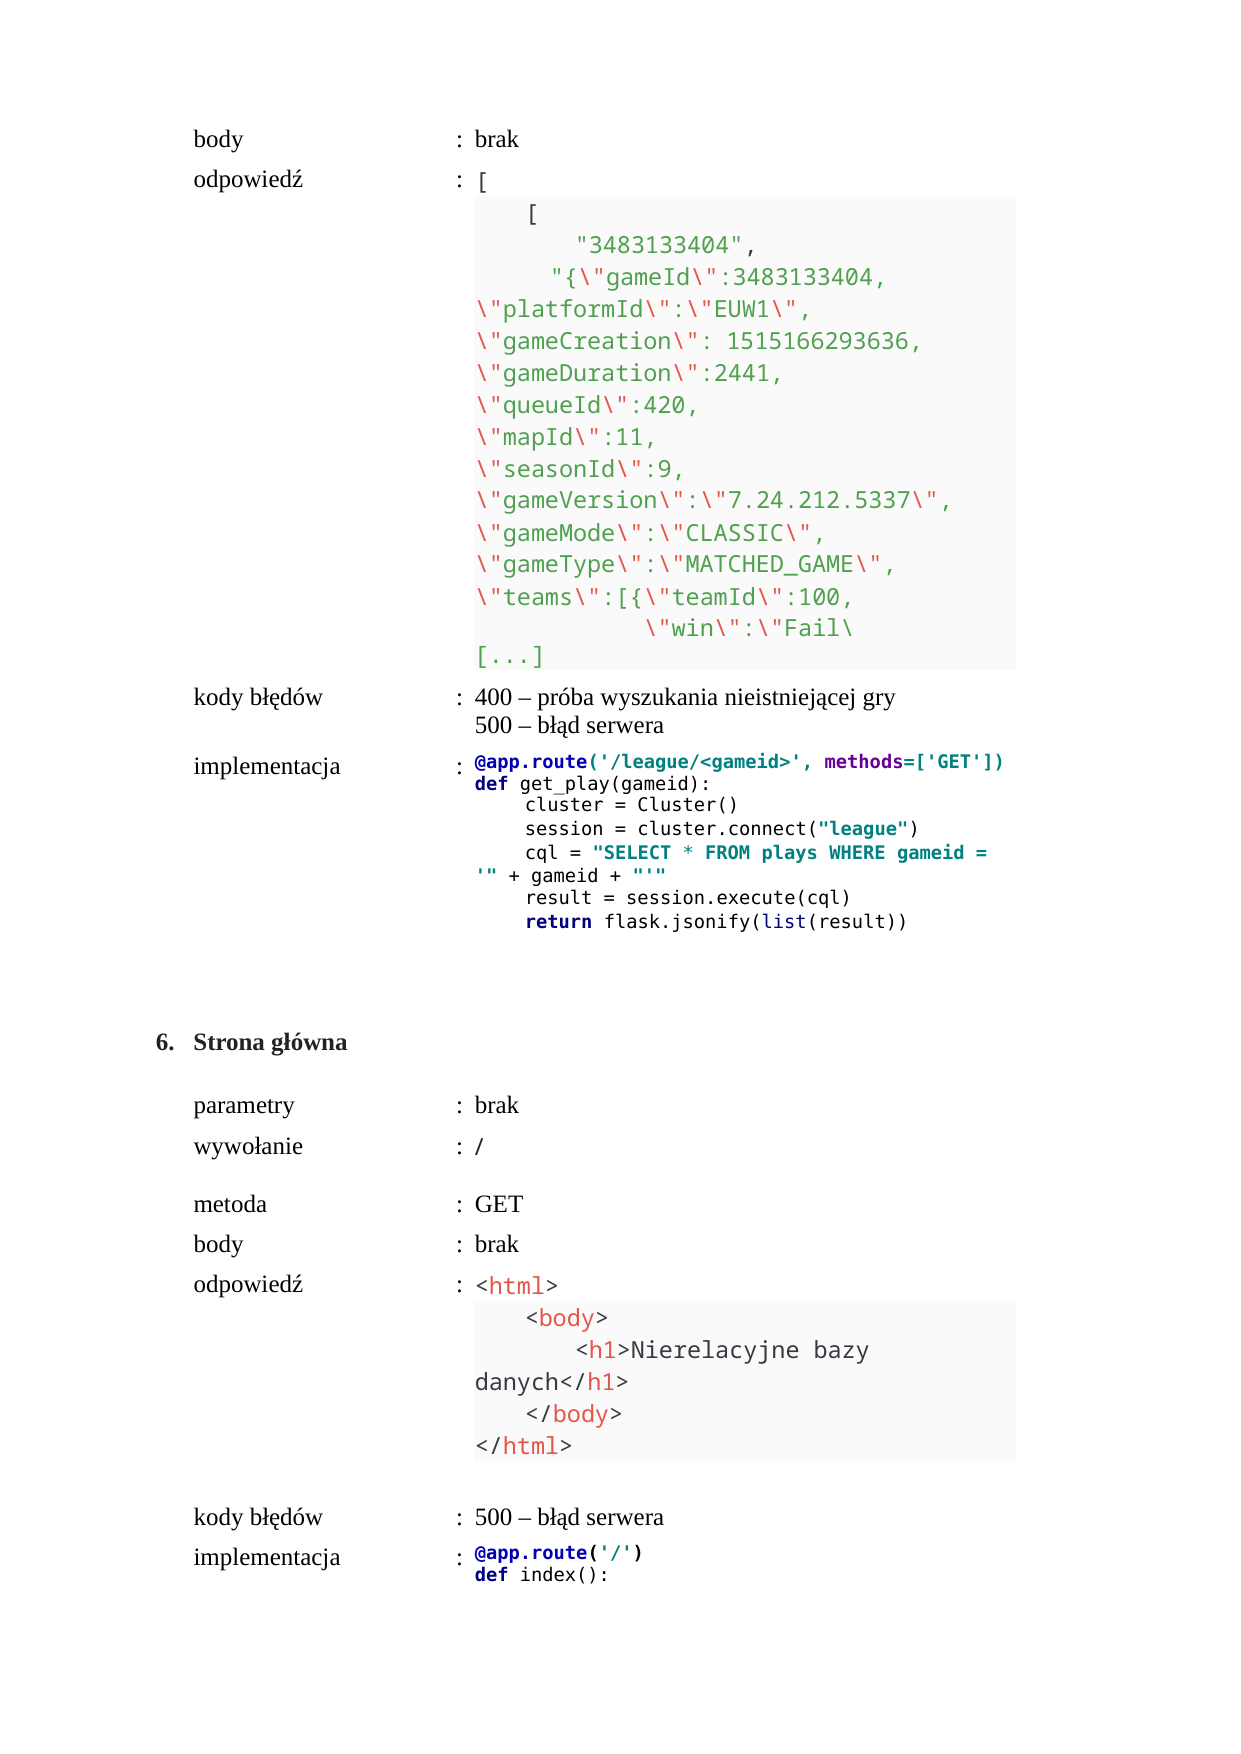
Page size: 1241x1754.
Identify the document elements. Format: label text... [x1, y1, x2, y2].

table_cell body [188, 1223, 450, 1263]
table_cell : [450, 1496, 469, 1536]
table_header brak [469, 1085, 1022, 1125]
list Strona główna [156, 1027, 1122, 1056]
table_cell @app.route('/league/<gameid>', methods=['GET']) def get_play(gameid): cluster = Cluster() session = cluster.connect("league") cql = "SELECT * FROM plays WHERE gameid = '" + gameid + "'" result = session.execute(cql) return flask.jsonify(list(result)) [469, 745, 1022, 970]
table_cell brak [469, 118, 1022, 158]
table_cell <html> <body> <h1>Nierelacyjne bazy danych</h1> </body> </html> [469, 1264, 1022, 1496]
table_cell : [450, 1223, 469, 1263]
table_cell wywołanie [188, 1125, 450, 1183]
table_cell 400 – próba wyszukania nieistniejącej gry 500 – błąd serwera [469, 676, 1022, 745]
table_cell metoda [188, 1183, 450, 1223]
table_cell : [450, 118, 469, 158]
table_cell [ [ "3483133404", "{\"gameId\":3483133404, \"platformId\":\"EUW1\", \"gameCreation\": 1515166293636, \"gameDuration\":2441, \"queueId\":420, \"mapId\":11, \"seasonId\":9, \"gameVersion\":\"7.24.212.5337\", \"gameMode\":\"CLASSIC\", \"gameType\":\"MATCHED_GAME\", \"teams\":[{\"teamId\":100, \"win\":\"Fail\ [...] [469, 158, 1022, 676]
table_cell : [450, 1183, 469, 1223]
table_cell : [450, 1536, 469, 1592]
table_cell 500 – błąd serwera [469, 1496, 1022, 1536]
table_cell : [450, 676, 469, 745]
table_cell / [469, 1125, 1022, 1183]
table_cell : [450, 1264, 469, 1496]
table_cell : [450, 158, 469, 676]
table_cell kody błędów [188, 676, 450, 745]
table_cell odpowiedź [188, 1264, 450, 1496]
table_cell implementacja [188, 745, 450, 970]
table_cell kody błędów [188, 1496, 450, 1536]
table_cell : [450, 745, 469, 970]
table_cell implementacja [188, 1536, 450, 1592]
table_cell GET [469, 1183, 1022, 1223]
table_cell brak [469, 1223, 1022, 1263]
table_cell body [188, 118, 450, 158]
table_header parametry [188, 1085, 450, 1125]
table_cell : [450, 1125, 469, 1183]
table_cell odpowiedź [188, 158, 450, 676]
table_cell @app.route('/') def index(): [469, 1536, 1022, 1592]
table_header : [450, 1085, 469, 1125]
